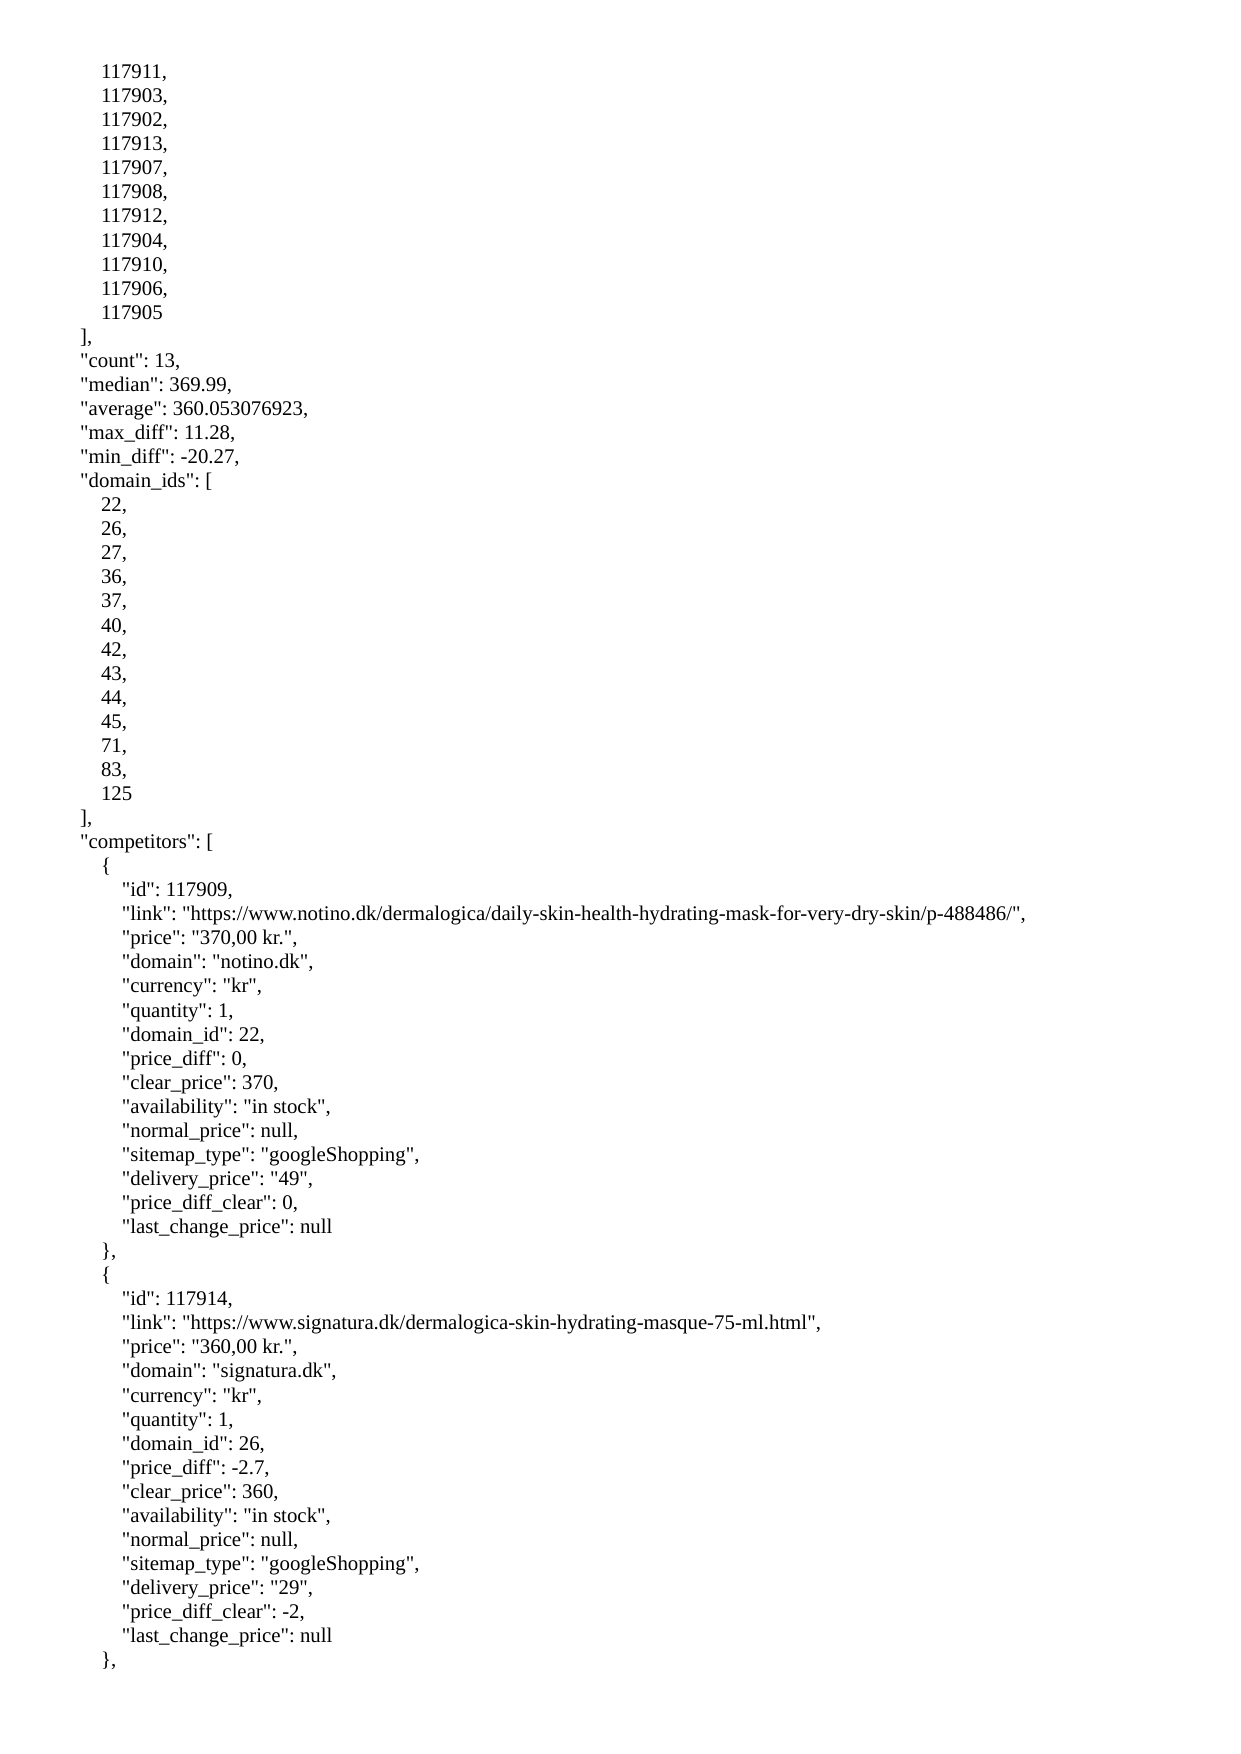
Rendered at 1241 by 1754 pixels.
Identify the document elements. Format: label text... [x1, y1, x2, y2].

text 117904, [59, 227, 1181, 252]
text "min_diff": -20.27, [59, 444, 1181, 468]
text 125 [59, 781, 1181, 805]
text "domain_id": 26, [59, 1431, 1181, 1455]
text "normal_price": null, [59, 1118, 1181, 1142]
text "domain_ids": [ [59, 468, 1181, 492]
text "currency": "kr", [59, 973, 1181, 997]
text 42, [59, 637, 1181, 661]
text "sitemap_type": "googleShopping", [59, 1551, 1181, 1575]
text "availability": "in stock", [59, 1503, 1181, 1527]
text 45, [59, 709, 1181, 733]
text 117912, [59, 203, 1181, 227]
text "id": 117909, [59, 877, 1181, 901]
text "normal_price": null, [59, 1527, 1181, 1551]
text "median": 369.99, [59, 372, 1181, 396]
text "delivery_price": "29", [59, 1575, 1181, 1599]
text "competitors": [ [59, 829, 1181, 853]
text 117911, [59, 59, 1181, 83]
text "count": 13, [59, 348, 1181, 372]
text "currency": "kr", [59, 1382, 1181, 1407]
text 83, [59, 757, 1181, 781]
text "id": 117914, [59, 1286, 1181, 1310]
text "price_diff_clear": -2, [59, 1599, 1181, 1623]
text { [59, 853, 1181, 877]
text 22, [59, 492, 1181, 516]
text "domain": "signatura.dk", [59, 1358, 1181, 1382]
text "clear_price": 370, [59, 1070, 1181, 1094]
text 117905 [59, 300, 1181, 324]
text 117902, [59, 107, 1181, 131]
text 117903, [59, 83, 1181, 107]
text "domain": "notino.dk", [59, 949, 1181, 973]
text 37, [59, 588, 1181, 612]
text 117908, [59, 179, 1181, 203]
text 40, [59, 612, 1181, 637]
text "quantity": 1, [59, 1407, 1181, 1431]
text "price": "360,00 kr.", [59, 1334, 1181, 1358]
text "clear_price": 360, [59, 1479, 1181, 1503]
text { [59, 1262, 1181, 1286]
text "availability": "in stock", [59, 1094, 1181, 1118]
text 71, [59, 733, 1181, 757]
text "price_diff_clear": 0, [59, 1190, 1181, 1214]
text 117906, [59, 276, 1181, 300]
text "last_change_price": null [59, 1214, 1181, 1238]
text "last_change_price": null [59, 1623, 1181, 1647]
text }, [59, 1238, 1181, 1262]
text "average": 360.053076923, [59, 396, 1181, 420]
text "price_diff": 0, [59, 1046, 1181, 1070]
text 117910, [59, 252, 1181, 276]
text 36, [59, 564, 1181, 588]
text "domain_id": 22, [59, 1022, 1181, 1046]
text 27, [59, 540, 1181, 564]
text 26, [59, 516, 1181, 540]
text "max_diff": 11.28, [59, 420, 1181, 444]
text "delivery_price": "49", [59, 1166, 1181, 1190]
text "quantity": 1, [59, 997, 1181, 1022]
text }, [59, 1647, 1181, 1671]
text 117913, [59, 131, 1181, 155]
text ], [59, 805, 1181, 829]
text "link": "https://www.signatura.dk/dermalogica-skin-hydrating-masque-75-ml.html", [59, 1310, 1181, 1334]
text 117907, [59, 155, 1181, 179]
text ], [59, 324, 1181, 348]
text "link": "https://www.notino.dk/dermalogica/daily-skin-health-hydrating-mask-for-very-dry-skin/p-488486/", [59, 901, 1181, 925]
text "price": "370,00 kr.", [59, 925, 1181, 949]
text "price_diff": -2.7, [59, 1455, 1181, 1479]
text "sitemap_type": "googleShopping", [59, 1142, 1181, 1166]
text 44, [59, 685, 1181, 709]
text 43, [59, 661, 1181, 685]
